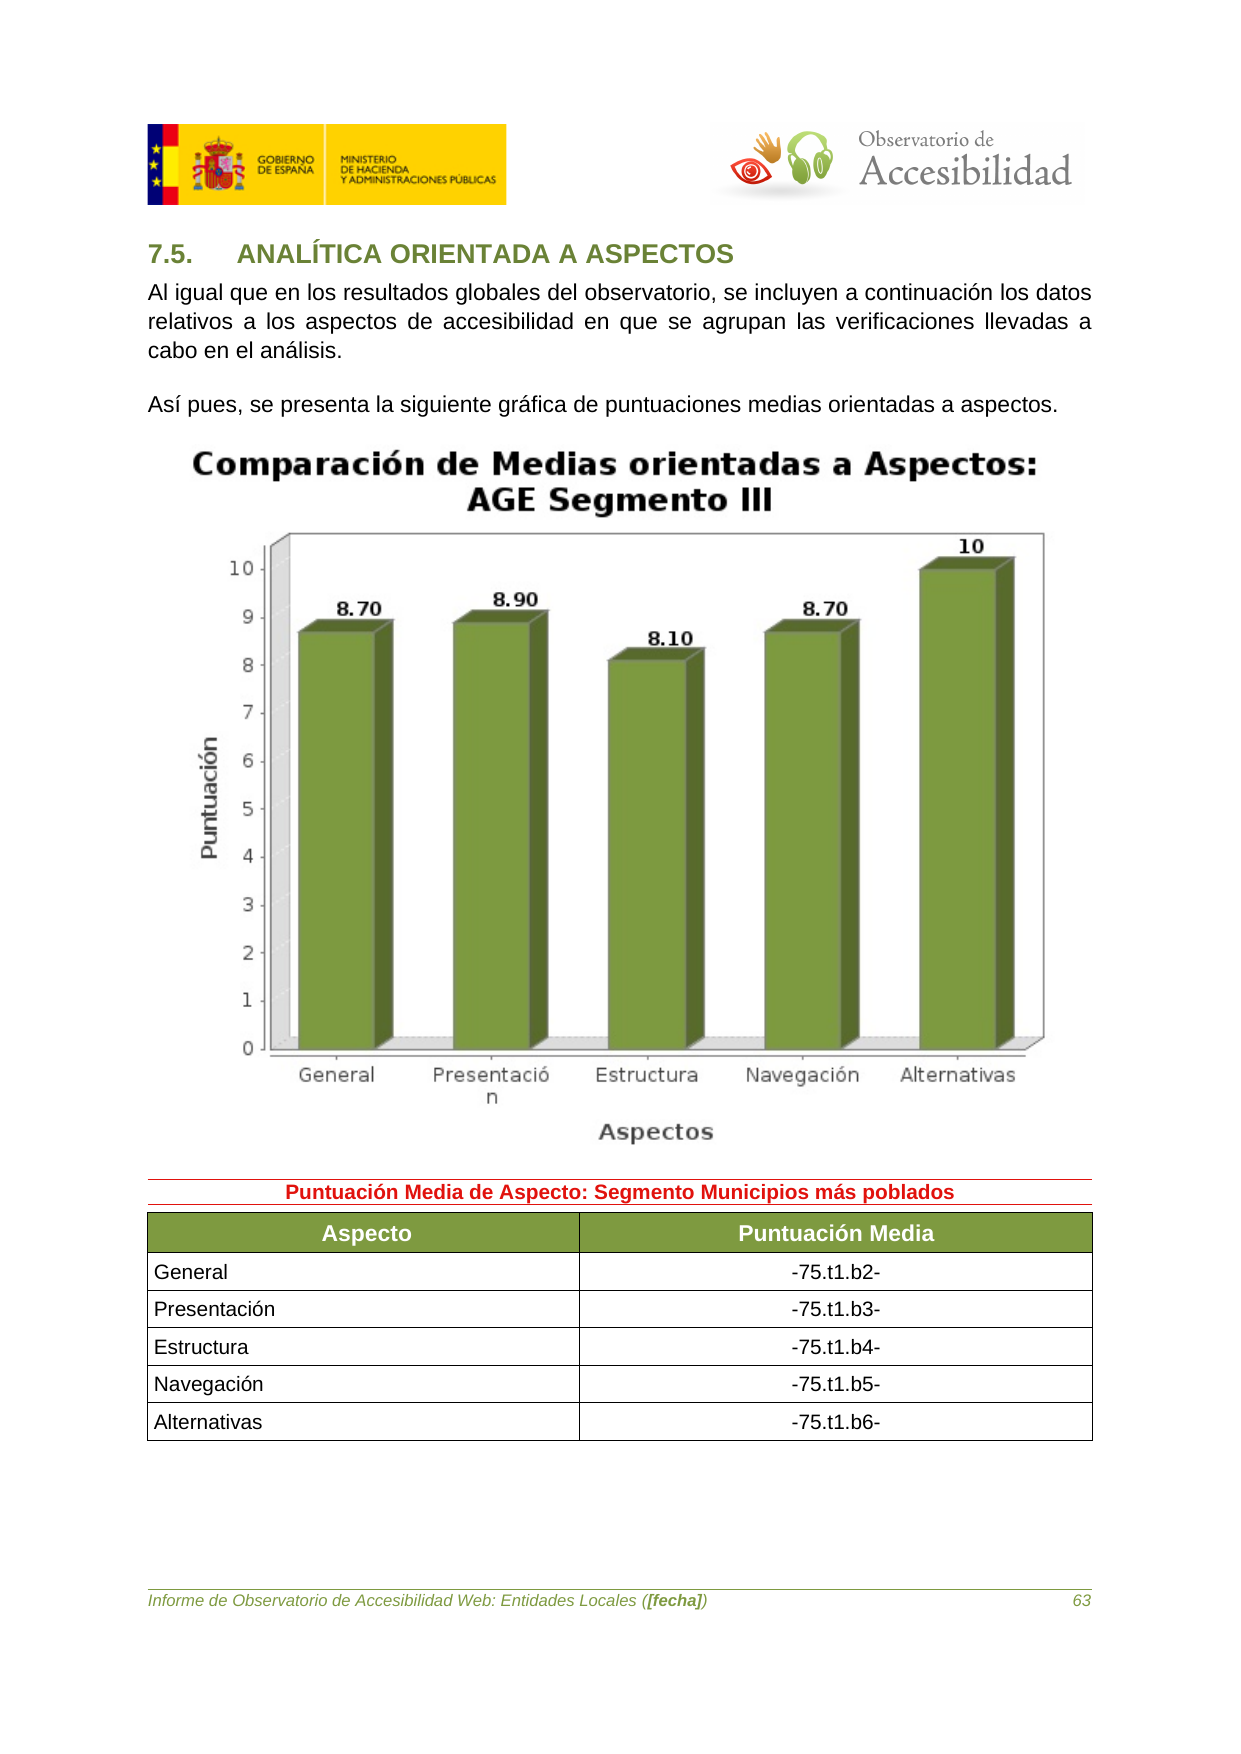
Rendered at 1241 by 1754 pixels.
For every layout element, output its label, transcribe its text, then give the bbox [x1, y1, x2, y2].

text Puntuación Media de Aspecto: Segmento Municipios más poblados [148, 1180, 1092, 1204]
table_cell -75.t1.b2- [580, 1253, 1092, 1290]
list Analítica orientada a aspectos [148, 238, 1092, 269]
table_cell -75.t1.b4- [580, 1328, 1092, 1365]
picture [178, 444, 1062, 1154]
table_header Aspecto [148, 1213, 579, 1252]
table_cell -75.t1.b6- [580, 1403, 1092, 1440]
table_cell Estructura [148, 1328, 579, 1365]
table_header Puntuación Media [580, 1213, 1092, 1252]
table_cell -75.t1.b3- [580, 1291, 1092, 1327]
table_cell Navegación [148, 1366, 579, 1402]
table_cell Alternativas [148, 1403, 579, 1440]
picture [710, 122, 1086, 205]
text Al igual que en los resultados globales del observatorio, se incluyen a continuación los datos relativos a los aspectos de accesibilidad en que se agrupan las verificaciones llevadas a cabo en el análisis. [148, 279, 1092, 363]
text Así pues, se presenta la siguiente gráfica de puntuaciones medias orientadas a aspectos. [148, 391, 1092, 417]
picture [147, 124, 507, 205]
table_cell Presentación [148, 1291, 579, 1327]
table_cell -75.t1.b5- [580, 1366, 1092, 1402]
table_cell General [148, 1253, 579, 1290]
